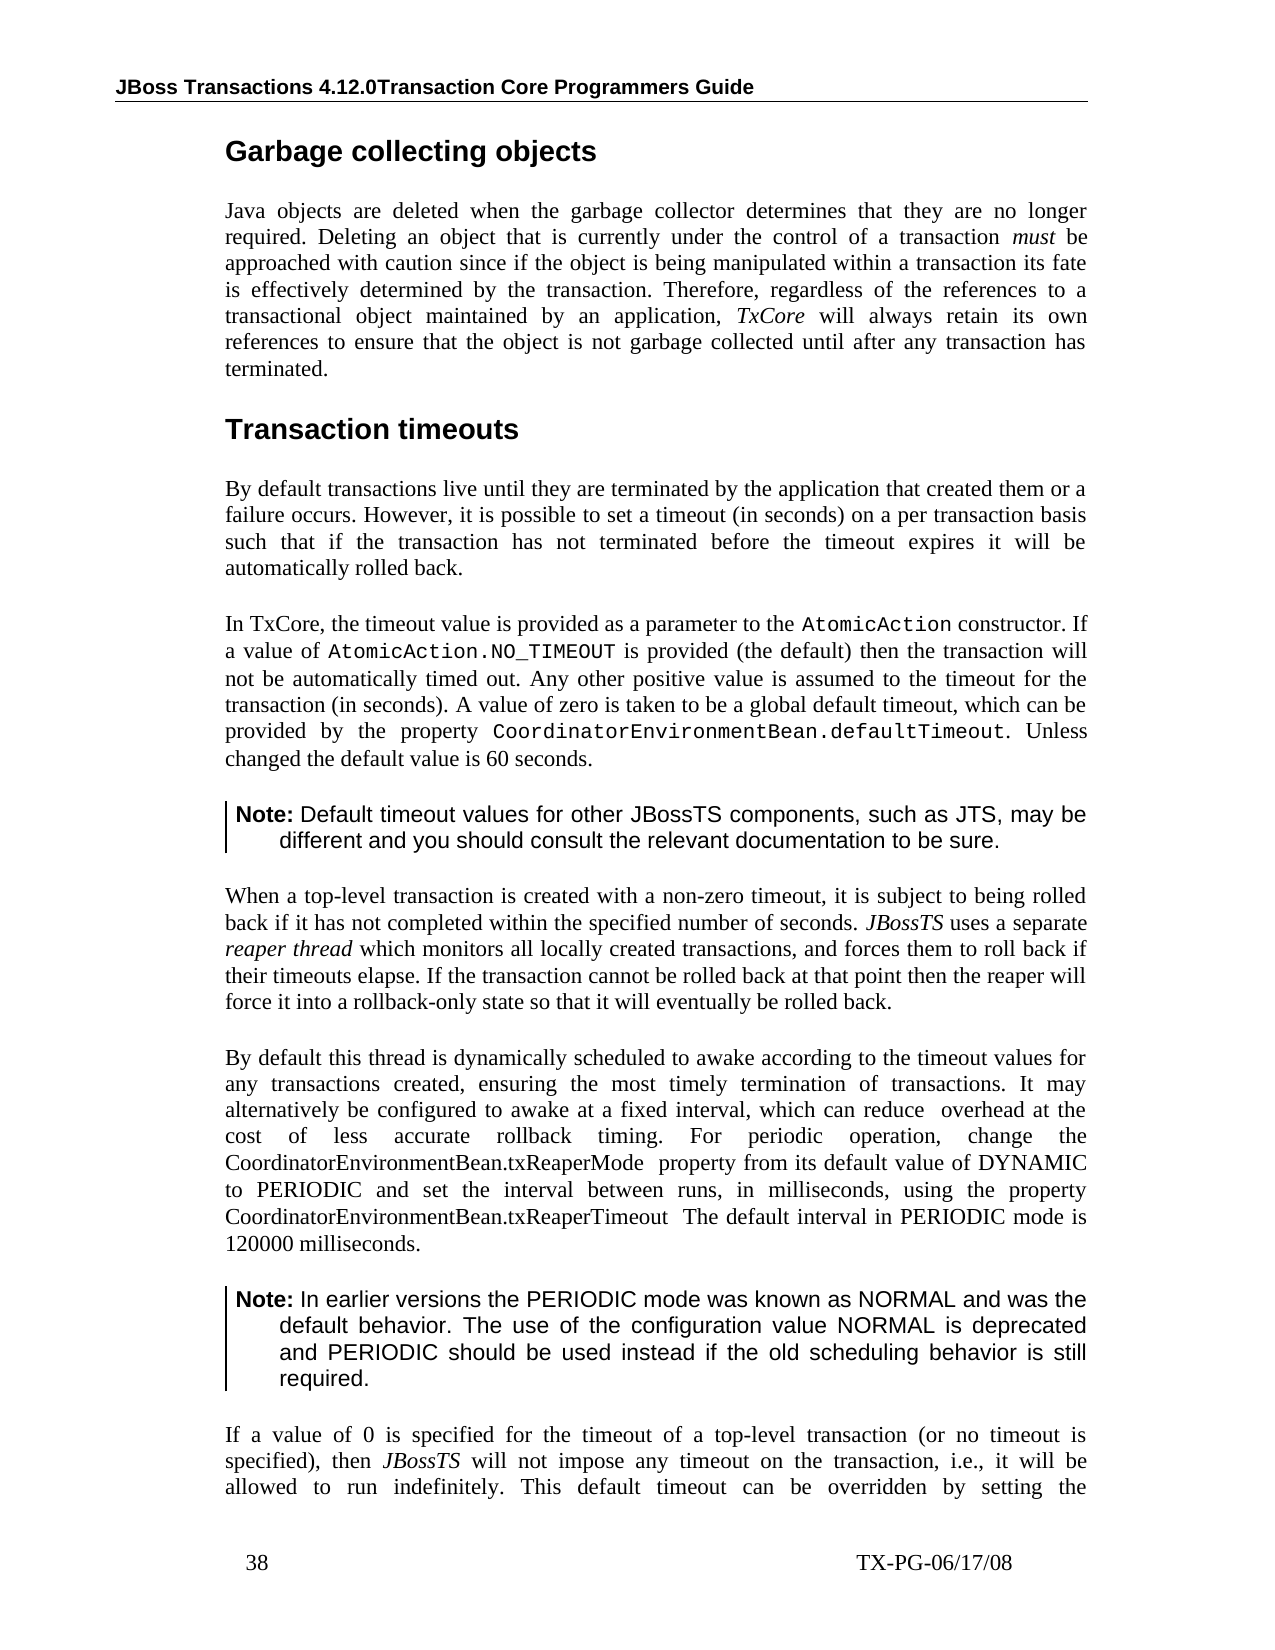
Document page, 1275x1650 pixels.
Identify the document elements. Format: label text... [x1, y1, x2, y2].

text By default transactions live until they are terminated by the application that created them or a failure occurs. However, it is possible to set a timeout (in seconds) on a per transaction basis such that if the transaction has not terminated before the timeout expires it will be automatically rolled back. [225, 475, 1088, 581]
list Default timeout values for other JBossTS components, such as JTS, may be different and you should consult the relevant documentation to be sure. [227, 801, 1088, 853]
text Java objects are deleted when the garbage collector determines that they are no longer required. Deleting an object that is currently under the control of a transaction must be approached with caution since if the object is being manipulated within a transaction its fate is effectively determined by the transaction. Therefore, regardless of the references to a transactional object maintained by an application, TxCore will always retain its own references to ensure that the object is not garbage collected until after any transaction has terminated. [225, 197, 1088, 381]
text If a value of 0 is specified for the timeout of a top-level transaction (or no timeout is specified), then JBossTS will not impose any timeout on the transaction, i.e., it will be allowed to run indefinitely. This default timeout can be overridden by setting the [225, 1421, 1088, 1500]
subtitle Garbage collecting objects [225, 134, 1088, 167]
text When a top-level transaction is created with a non-zero timeout, it is subject to being rolled back if it has not completed within the specified number of seconds. JBossTS uses a separate reaper thread which monitors all locally created transactions, and forces them to roll back if their timeouts elapse. If the transaction cannot be rolled back at that point then the reaper will force it into a rollback-only state so that it will eventually be rolled back. [225, 883, 1088, 1014]
subtitle Transaction timeouts [225, 412, 1088, 446]
list In earlier versions the PERIODIC mode was known as NORMAL and was the default behavior. The use of the configuration value NORMAL is deprecated and PERIODIC should be used instead if the old scheduling behavior is still required. [227, 1286, 1088, 1391]
text By default this thread is dynamically scheduled to awake according to the timeout values for any transactions created, ensuring the most timely termination of transactions. It may alternatively be configured to awake at a fixed interval, which can reduce overhead at the cost of less accurate rollback timing. For periodic operation, change the CoordinatorEnvironmentBean.txReaperMode property from its default value of DYNAMIC to PERIODIC and set the interval between runs, in milliseconds, using the property CoordinatorEnvironmentBean.txReaperTimeout The default interval in PERIODIC mode is 120000 milliseconds. [225, 1043, 1088, 1257]
text In TxCore, the timeout value is provided as a parameter to the AtomicAction constructor. If a value of AtomicAction.NO_TIMEOUT is provided (the default) then the transaction will not be automatically timed out. Any other positive value is assumed to the timeout for the transaction (in seconds). A value of zero is taken to be a global default timeout, which can be provided by the property CoordinatorEnvironmentBean.defaultTimeout. Unless changed the default value is 60 seconds. [225, 610, 1088, 772]
